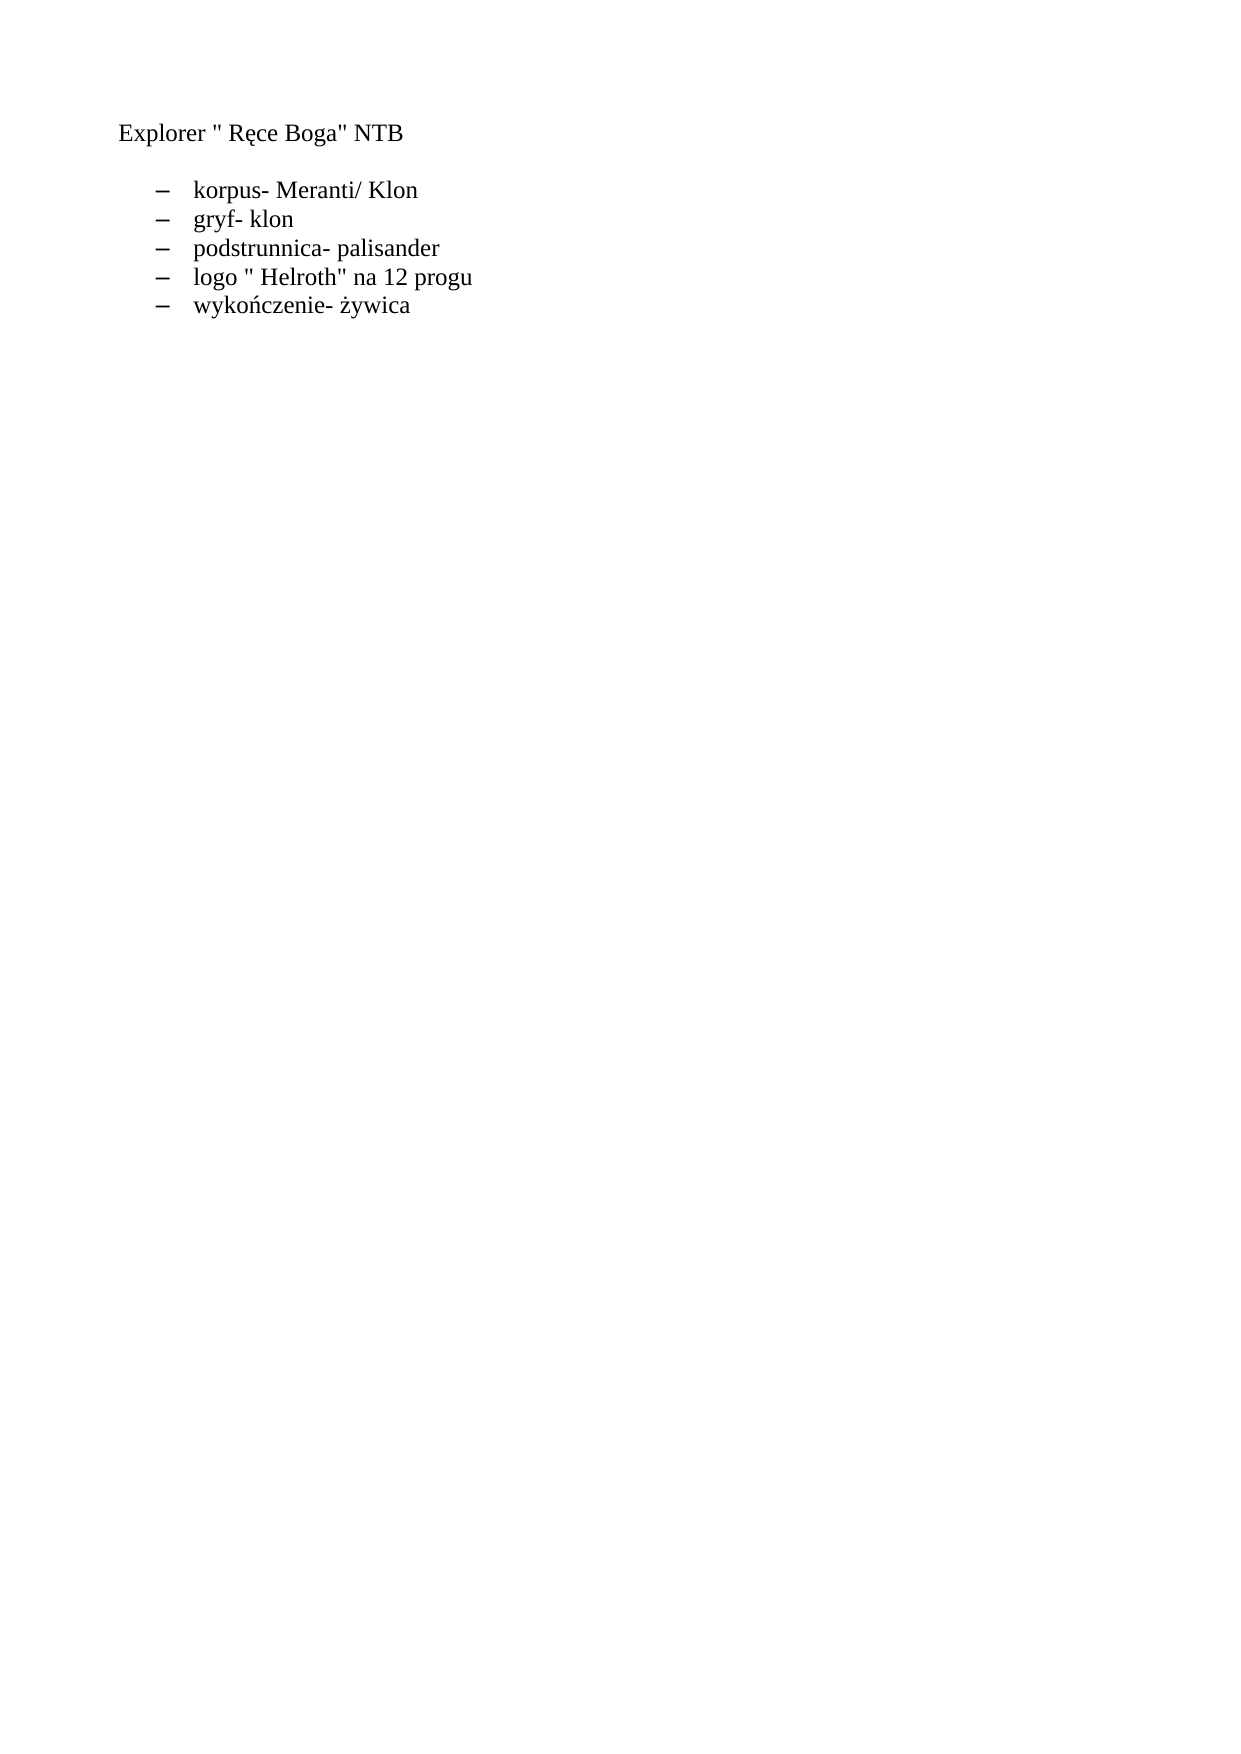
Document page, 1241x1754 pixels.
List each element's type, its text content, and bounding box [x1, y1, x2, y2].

list wykończenie- żywica [156, 291, 1122, 319]
list logo " Helroth" na 12 progu [156, 262, 1122, 291]
list gryf- klon [156, 204, 1122, 233]
list korpus- Meranti/ Klon [156, 176, 1122, 204]
text Explorer " Ręce Boga" NTB [118, 118, 1122, 147]
list podstrunnica- palisander [156, 233, 1122, 262]
